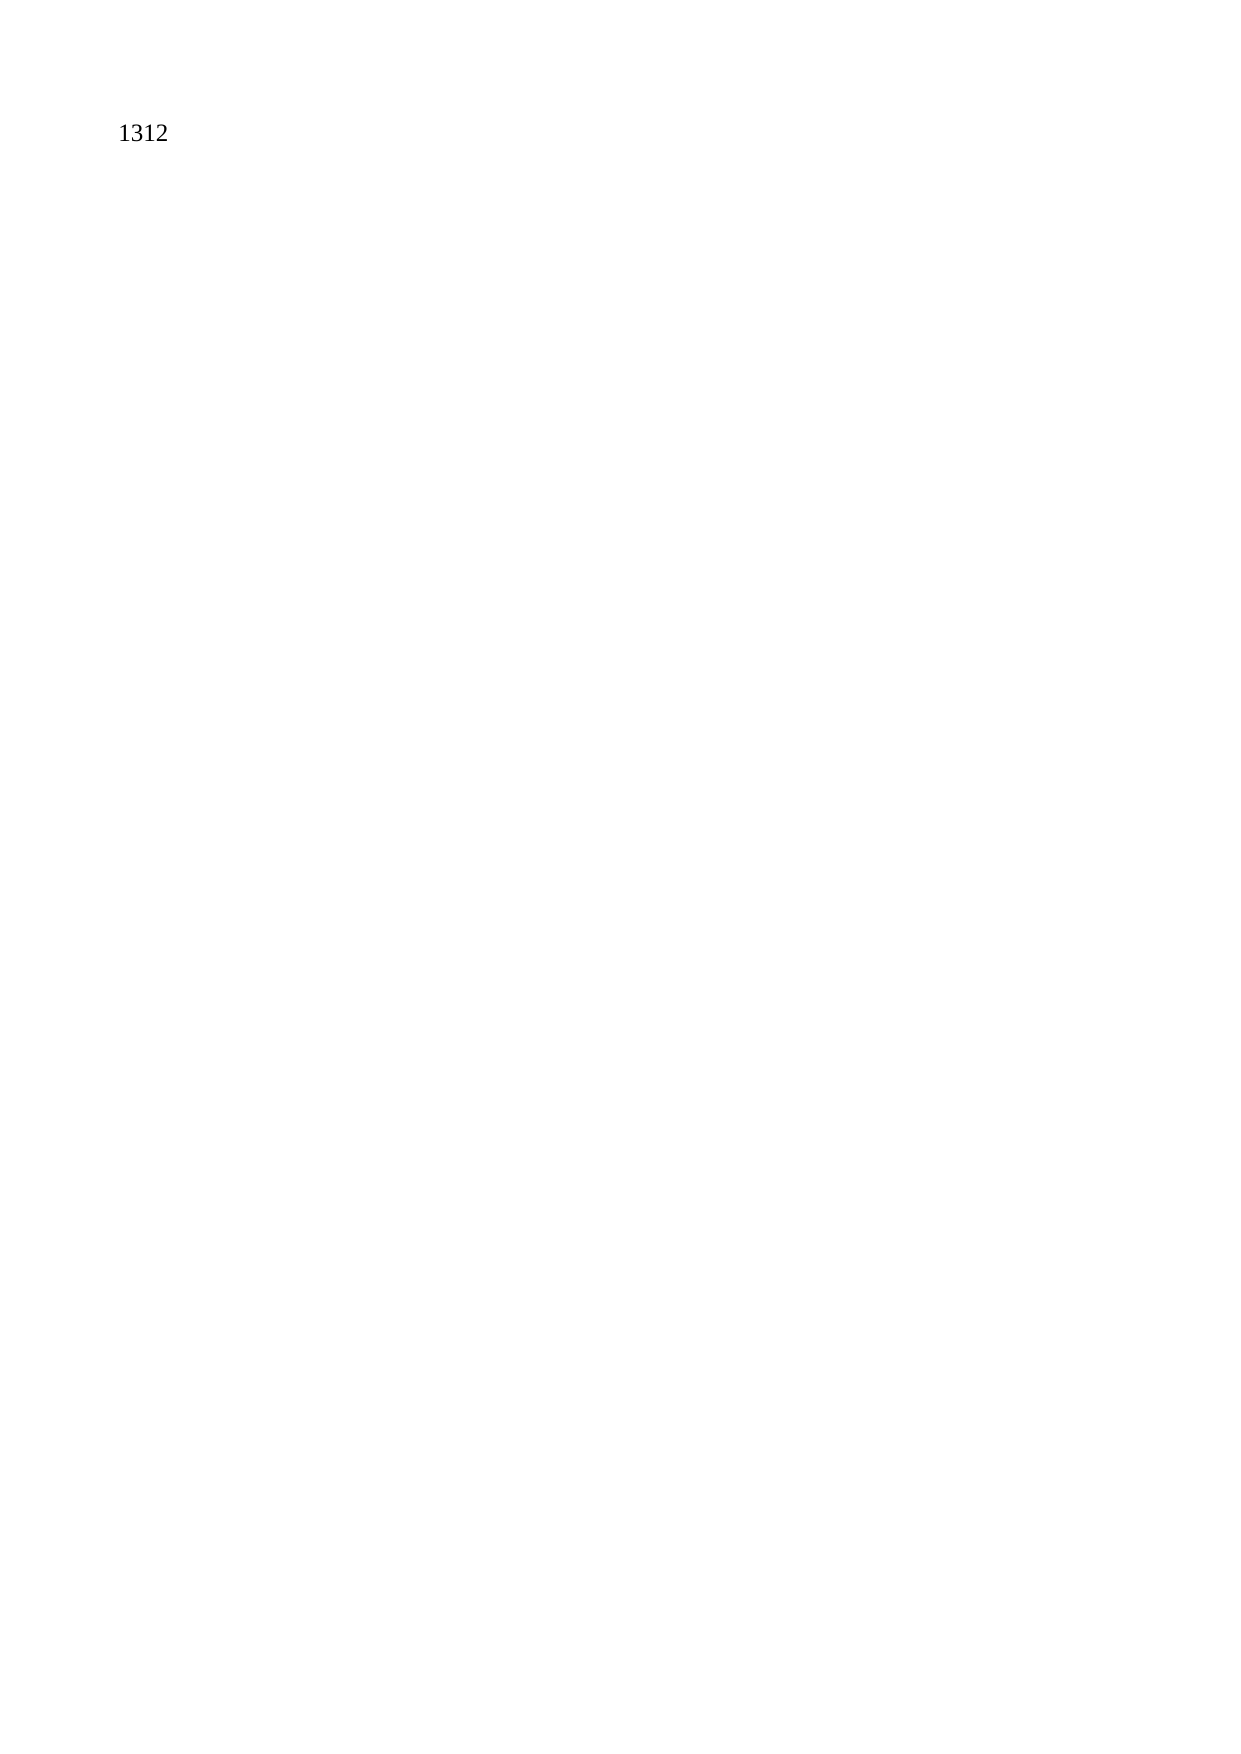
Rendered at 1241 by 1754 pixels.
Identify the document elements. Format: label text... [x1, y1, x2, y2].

text 1312 [118, 118, 1122, 147]
